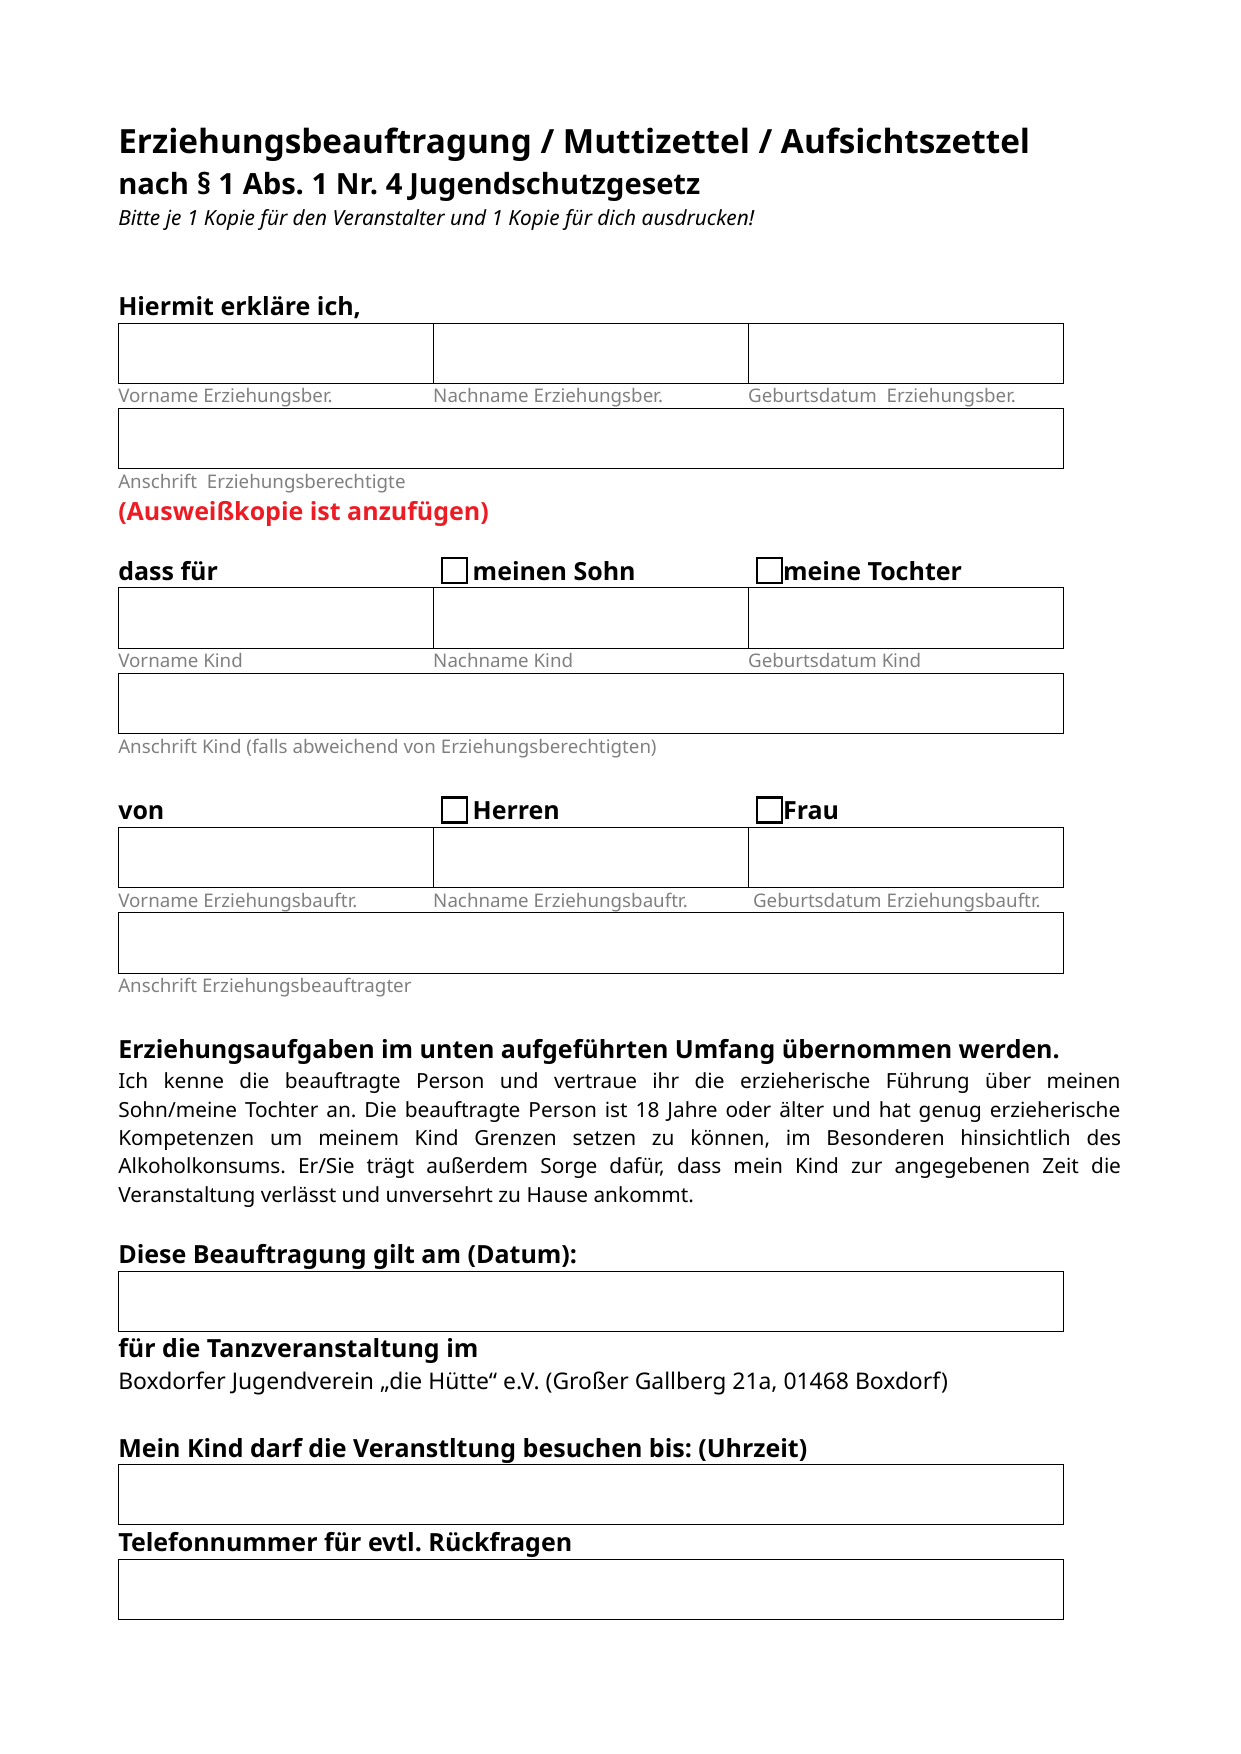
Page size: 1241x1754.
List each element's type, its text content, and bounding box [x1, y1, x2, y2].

text Diese Beauftragung gilt am (Datum): [118, 1237, 1122, 1271]
text Anschrift Erziehungsberechtigte [118, 468, 1122, 494]
text Boxdorfer Jugendverein „die Hütte“ e.V. (Großer Gallberg 21a, 01468 Boxdorf) [118, 1365, 1122, 1396]
text Anschrift Erziehungsbeauftragter [118, 973, 1122, 998]
text Hiermit erkläre ich, [118, 288, 1122, 323]
text dass für meinen Sohn meine Tochter [118, 553, 1122, 587]
text Vorname Kind Nachname Kind Geburtsdatum Kind [118, 648, 1122, 733]
text Mein Kind darf die Veranstltung besuchen bis: (Uhrzeit) [118, 1430, 1122, 1464]
text Bitte je 1 Kopie für den Veranstalter und 1 Kopie für dich ausdrucken! [118, 203, 1122, 232]
text von Herren Frau [118, 793, 1122, 827]
text Ich kenne die beauftragte Person und vertraue ihr die erzieherische Führung über meinen Sohn/meine Tochter an. Die beauftragte Person ist 18 Jahre oder älter und hat genug erzieherische Kompetenzen um meinem Kind Grenzen setzen zu können, im Besonderen hinsichtlich des Alkoholkonsums. Er/Sie trägt außerdem Sorge dafür, dass mein Kind zur angegebenen Zeit die Veranstaltung verlässt und unversehrt zu Hause ankommt. [118, 1066, 1122, 1208]
text Anschrift Kind (falls abweichend von Erziehungsberechtigten) [118, 733, 1122, 759]
text nach § 1 Abs. 1 Nr. 4 Jugendschutzgesetz [118, 163, 1122, 203]
text für die Tanzveranstaltung im [118, 1331, 1122, 1365]
text Telefonnummer für evtl. Rückfragen [118, 1524, 1122, 1559]
text Erziehungsbeauftragung / Muttizettel / Aufsichtszettel [118, 118, 1122, 163]
text (Ausweißkopie ist anzufügen) [118, 494, 1122, 528]
text Vorname Erziehungsbauftr. Nachname Erziehungsbauftr. Geburtsdatum Erziehungsbauftr. [118, 887, 1122, 973]
text Erziehungsaufgaben im unten aufgeführten Umfang übernommen werden. [118, 1032, 1122, 1066]
text Vorname Erziehungsber. Nachname Erziehungsber. Geburtsdatum Erziehungsber. [118, 383, 1122, 408]
